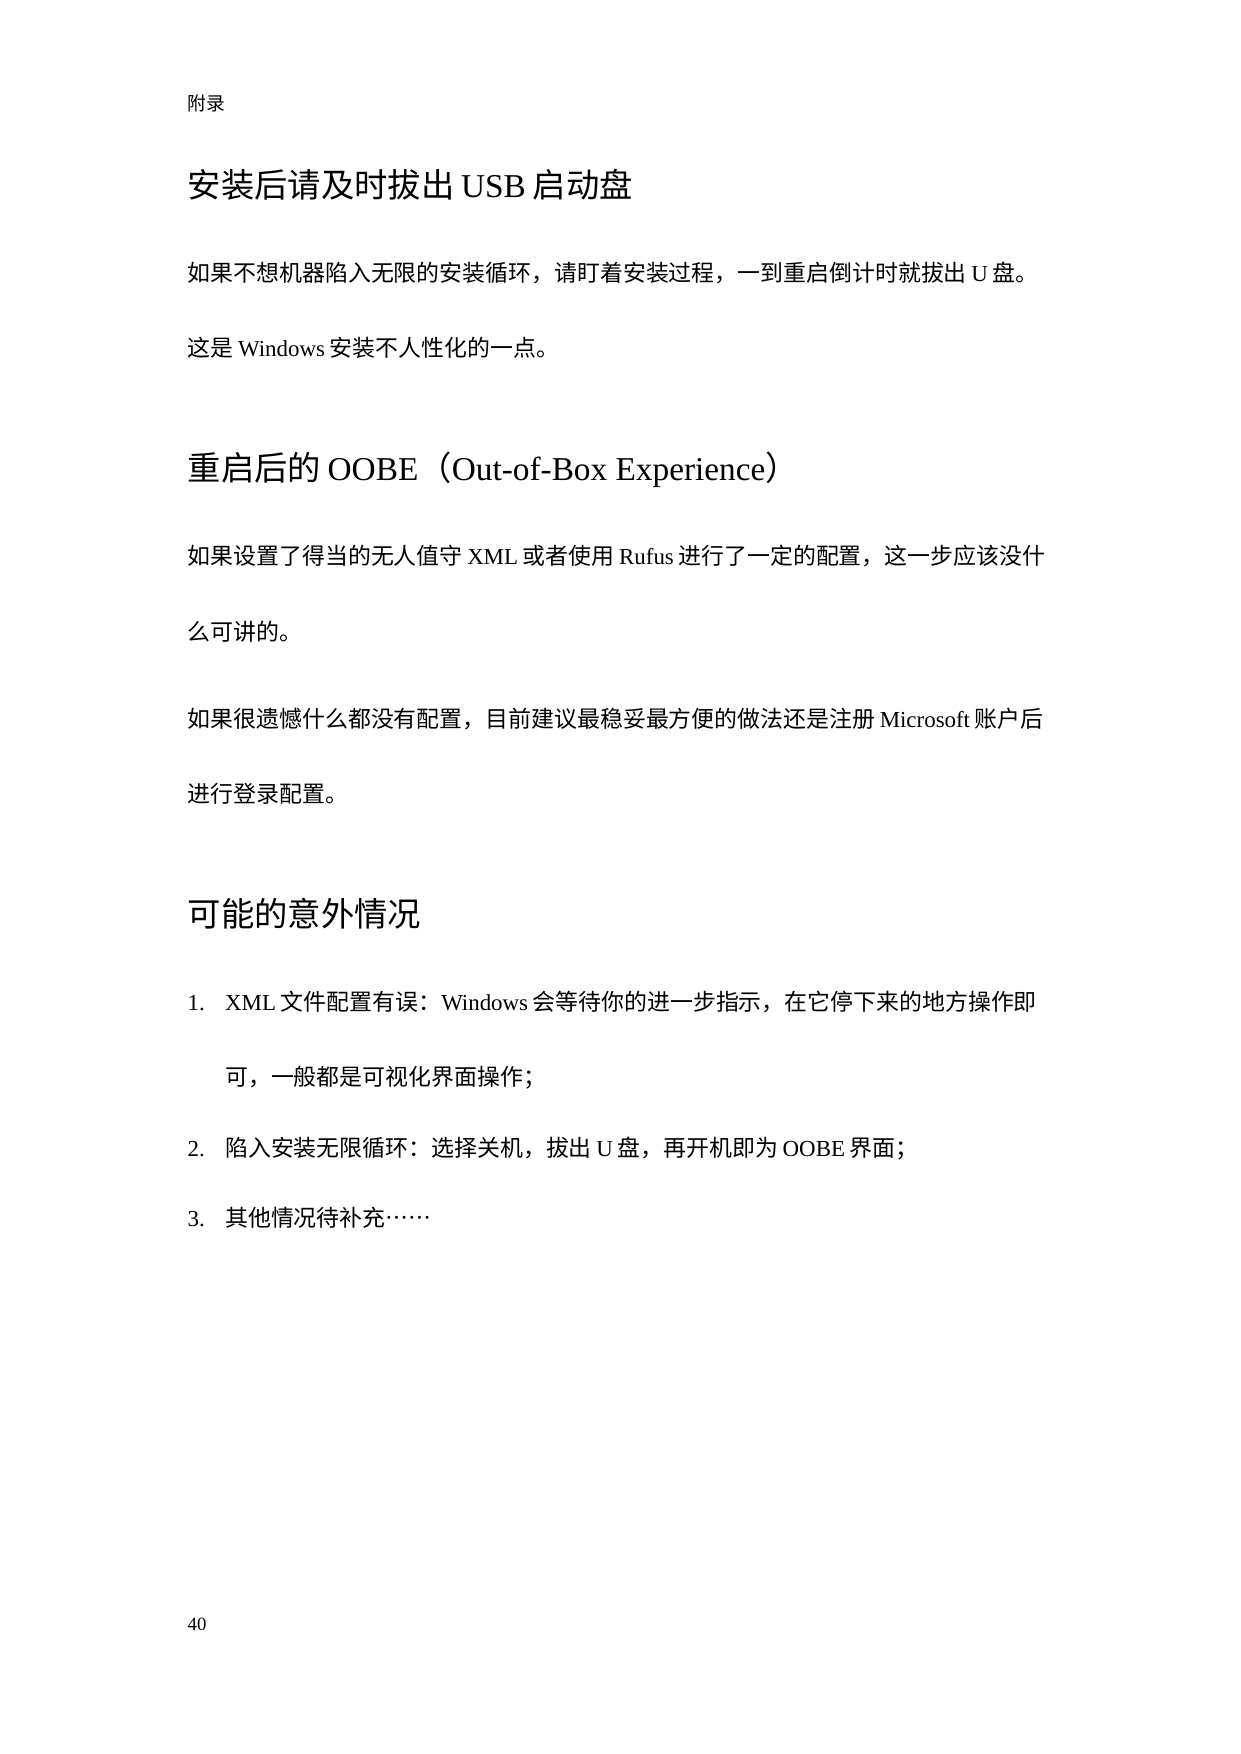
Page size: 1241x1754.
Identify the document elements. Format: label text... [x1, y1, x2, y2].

text 如果不想机器陷入无限的安装循环，请盯着安装过程，一到重启倒计时就拔出U盘。这是Windows安装不人性化的一点。 [187, 239, 1053, 379]
subtitle 可能的意外情况 [187, 879, 1053, 944]
list 陷入安装无限循环：选择关机，拔出U盘，再开机即为OOBE界面； [187, 1113, 1053, 1178]
subtitle 重启后的OOBE（Out-of-Box Experience） [187, 433, 1053, 498]
subtitle 安装后请及时拔出USB启动盘 [187, 150, 1053, 215]
list XML文件配置有误：Windows会等待你的进一步指示，在它停下来的地方操作即可，一般都是可视化界面操作； [187, 968, 1053, 1108]
text 如果很遗憾什么都没有配置，目前建议最稳妥最方便的做法还是注册Microsoft账户后进行登录配置。 [187, 684, 1053, 825]
text 如果设置了得当的无人值守XML或者使用Rufus进行了一定的配置，这一步应该没什么可讲的。 [187, 522, 1053, 663]
list 其他情况待补充…… [187, 1184, 1053, 1249]
